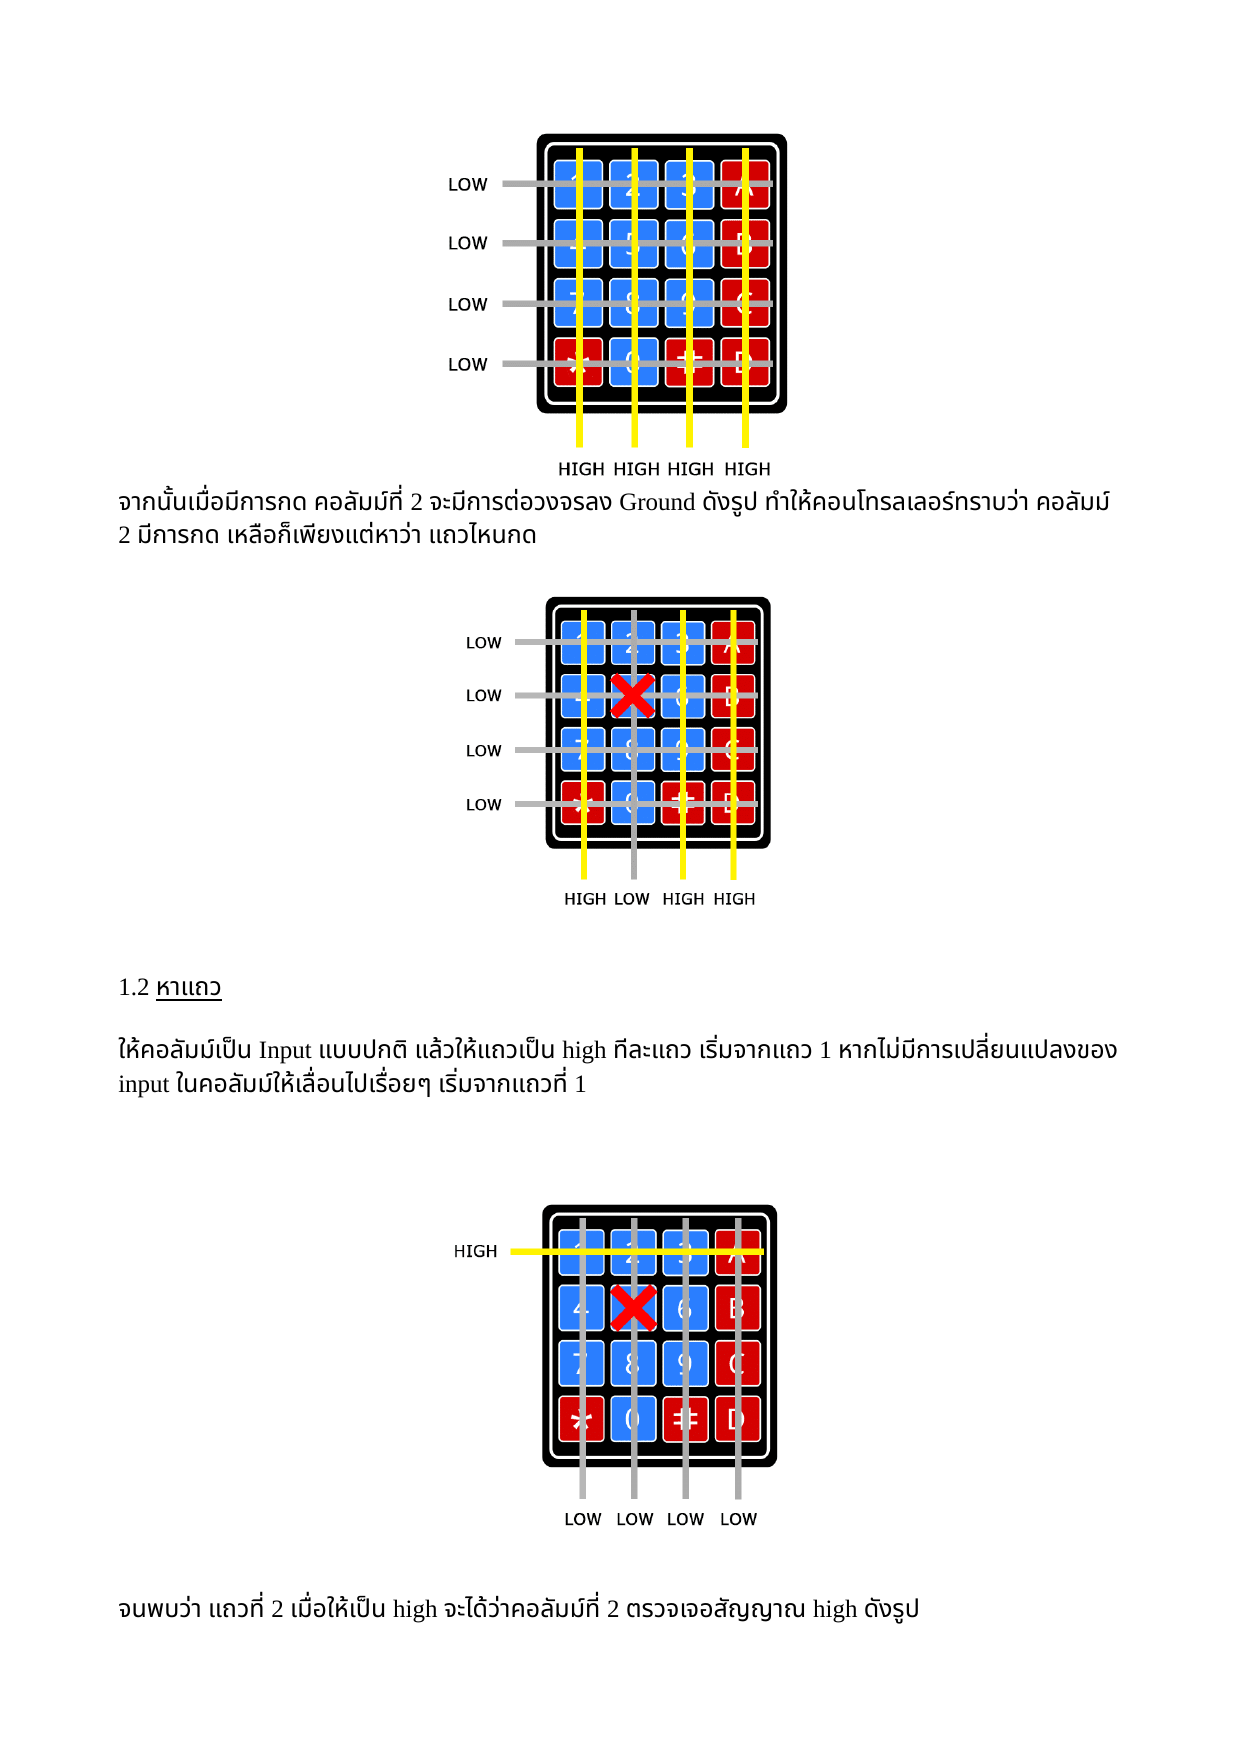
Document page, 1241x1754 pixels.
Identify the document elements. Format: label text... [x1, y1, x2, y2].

text จนพบว่า แถวที่ 2 เมื่อให้เป็น high จะได้ว่าคอลัมม์ที่ 2 ตรวจเจอสัญญาณ high ดังรูป [118, 1594, 1122, 1627]
text 1.2 หาแถว [118, 972, 1122, 1006]
picture [457, 583, 783, 915]
text ให้คอลัมม์เป็น Input แบบปกติ แล้วให้แถวเป็น high ทีละแถว เริ่มจากแถว 1 หากไม่มีการเปลี่ยนแปลงของ input ในคอลัมม์ให้เลื่อนไปเรื่อยๆ เริ่มจากแถวที่ 1 [118, 1036, 1122, 1103]
text จากนั้นเมื่อมีการกด คอลัมม์ที่ 2 จะมีการต่อวงจรลง Ground ดังรูป ทำให้คอนโทรลเลอร์ทราบว่า คอลัมม์ 2 มีการกด เหลือก็เพียงแต่หาว่า แถวไหนกด [118, 118, 1122, 554]
picture [438, 118, 802, 487]
picture [450, 1190, 791, 1536]
